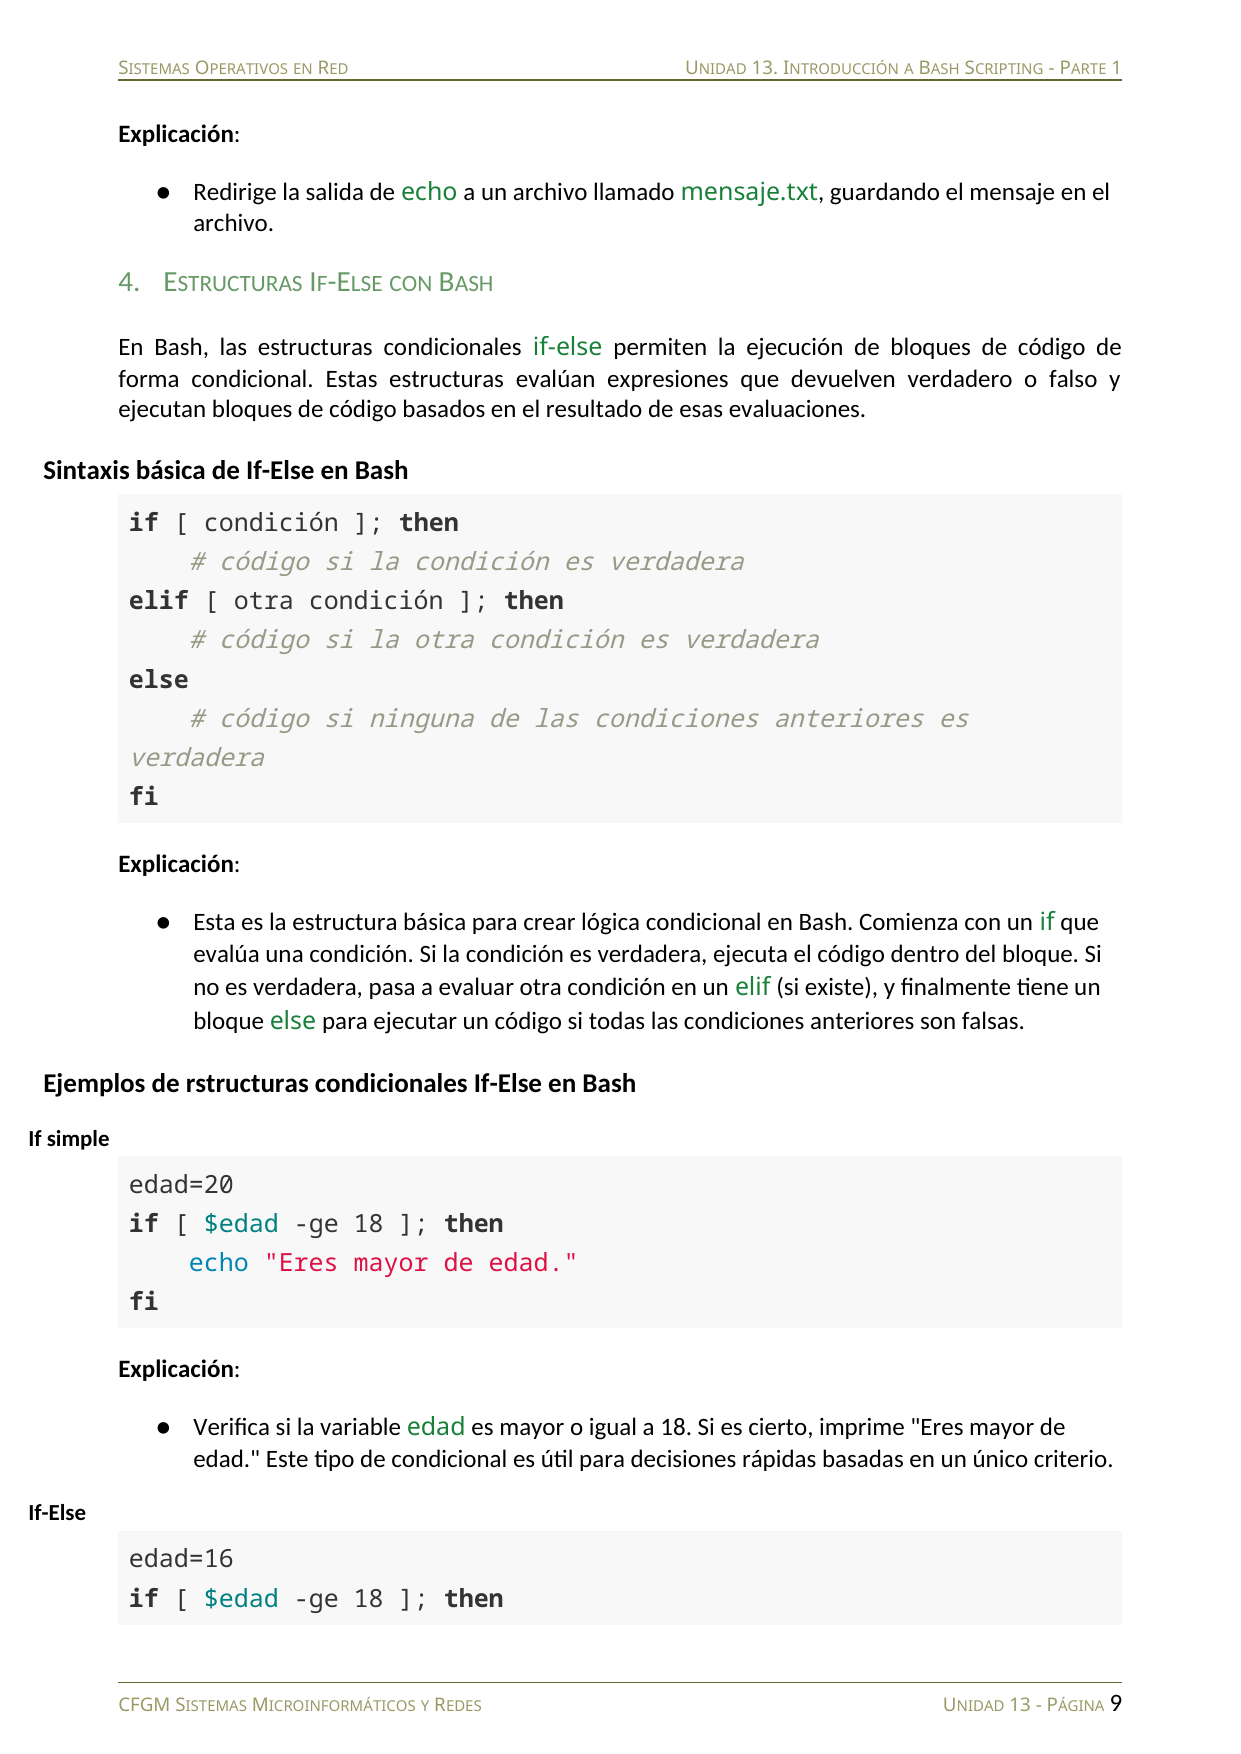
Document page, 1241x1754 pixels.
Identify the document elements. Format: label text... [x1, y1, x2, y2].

text En Bash, las estructuras condicionales if-else permiten la ejecución de bloques de código de forma condicional. Estas estructuras evalúan expresiones que devuelven verdadero o falso y ejecutan bloques de código basados en el resultado de esas evaluaciones. [118, 329, 1122, 424]
text Explicación: [118, 848, 1122, 879]
list Redirige la salida de echo a un archivo llamado mensaje.txt, guardando el mensaje en el archivo. [156, 173, 1122, 238]
subtitle If-Else [28, 1498, 1122, 1526]
table_header if [ condición ]; then # código si la condición es verdadera elif [ otra condición ]; then # código si la otra condición es verdadera else # código si ninguna de las condiciones anteriores es verdadera fi [118, 494, 1122, 823]
text Explicación: [118, 1353, 1122, 1384]
list Esta es la estructura básica para crear lógica condicional en Bash. Comienza con un if que evalúa una condición. Si la condición es verdadera, ejecuta el código dentro del bloque. Si no es verdadera, pasa a evaluar otra condición en un elif (si existe), y finalmente tiene un bloque else para ejecutar un código si todas las condiciones anteriores son falsas. [156, 904, 1122, 1037]
subtitle Ejemplos de rstructuras condicionales If-Else en Bash [43, 1066, 1122, 1099]
subtitle If simple [28, 1124, 1122, 1152]
list Verifica si la variable edad es mayor o igual a 18. Si es cierto, imprime "Eres mayor de edad." Este tipo de condicional es útil para decisiones rápidas basadas en un único criterio. [156, 1409, 1122, 1473]
subtitle Sintaxis básica de If-Else en Bash [43, 453, 1122, 486]
table_header edad=16 if [ $edad -ge 18 ]; then [118, 1531, 1122, 1625]
text Explicación: [118, 118, 1122, 148]
table_header edad=20 if [ $edad -ge 18 ]; then echo "Eres mayor de edad." fi [118, 1156, 1122, 1328]
subtitle Estructuras If-Else con Bash [118, 263, 1122, 298]
